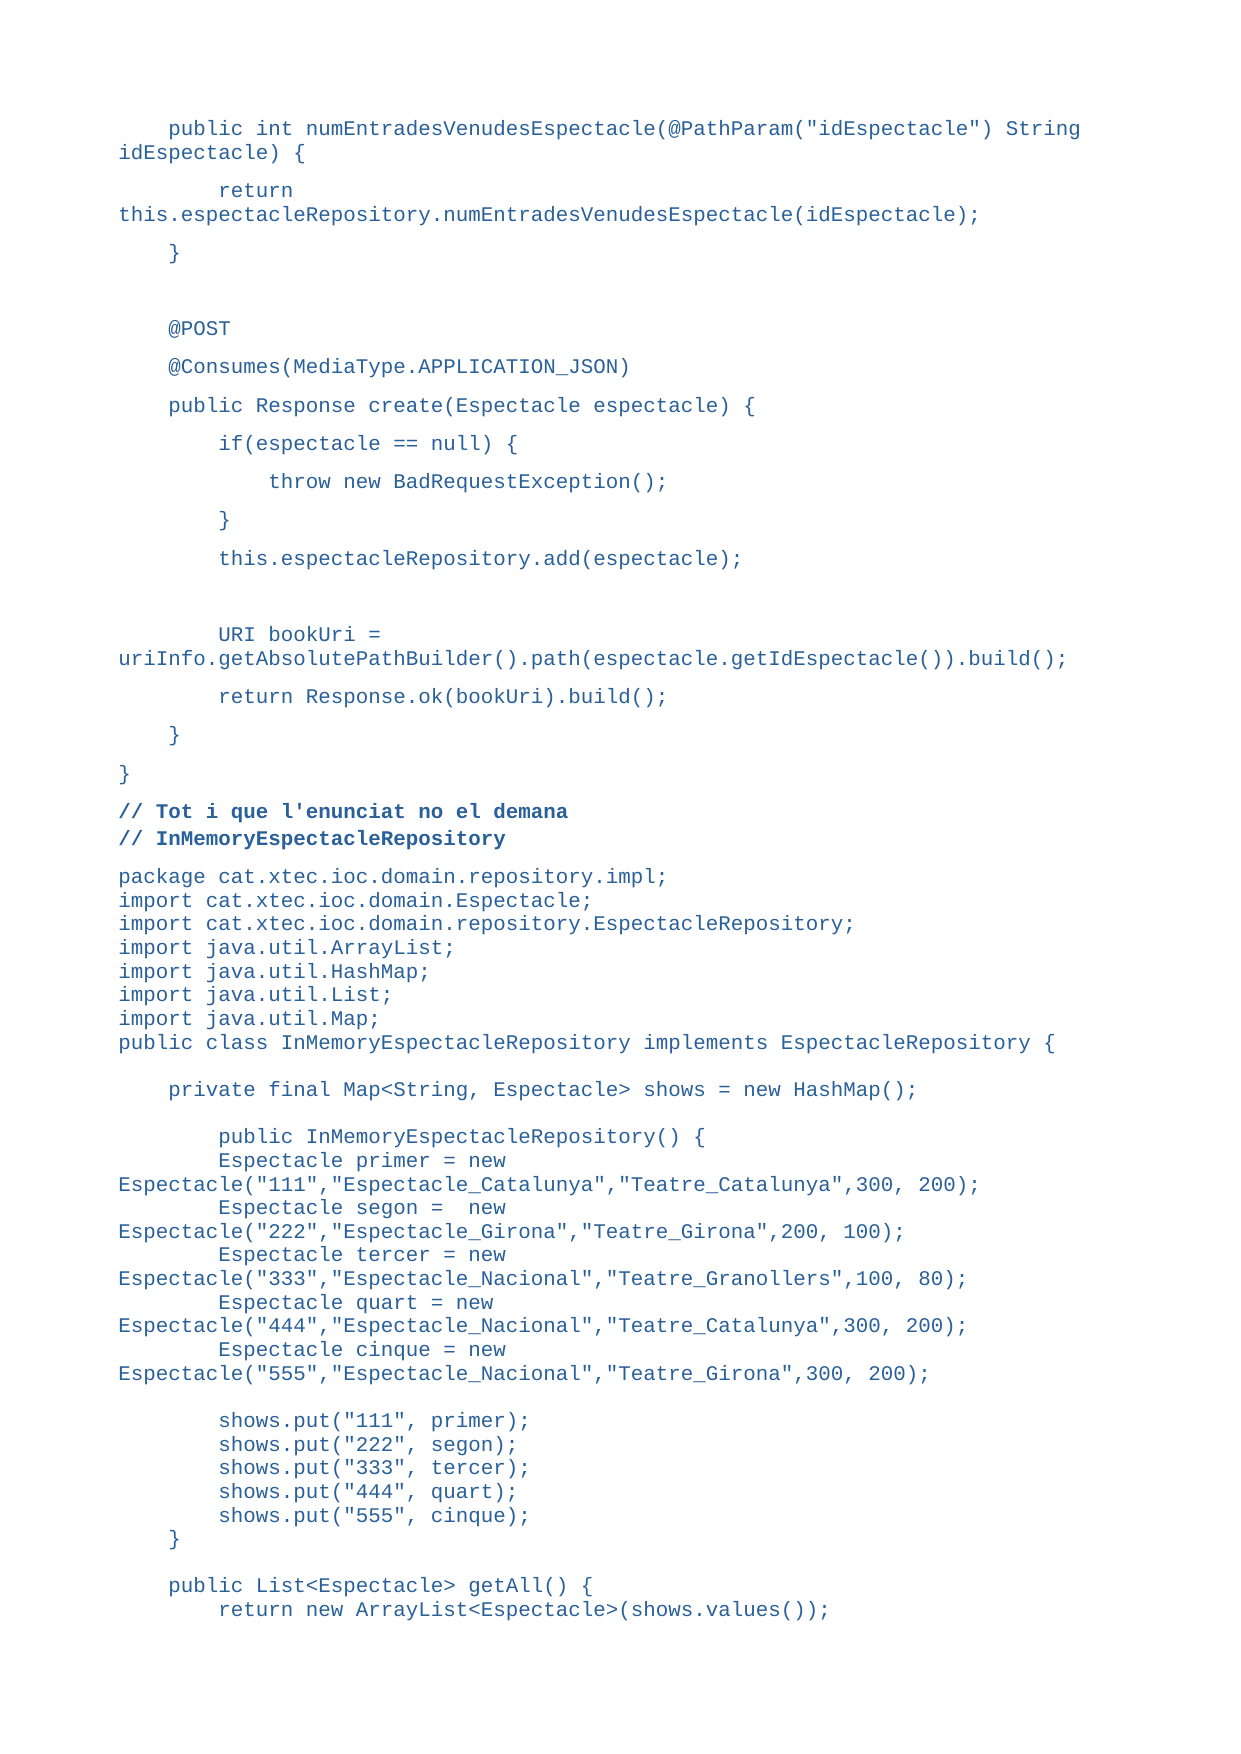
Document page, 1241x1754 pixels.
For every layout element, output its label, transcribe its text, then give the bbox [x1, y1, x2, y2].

text URI bookUri = uriInfo.getAbsolutePathBuilder().path(espectacle.getIdEspectacle()).build(); [118, 624, 1122, 671]
text shows.put("222", segon); [118, 1434, 1122, 1457]
text } [118, 1528, 1122, 1552]
text @POST [118, 318, 1122, 342]
text Espectacle tercer = new Espectacle("333","Espectacle_Nacional","Teatre_Granollers",100, 80); [118, 1244, 1122, 1292]
text import java.util.Map; [118, 1008, 1122, 1032]
text import java.util.List; [118, 984, 1122, 1008]
text return new ArrayList<Espectacle>(shows.values()); [118, 1599, 1122, 1623]
text } [118, 724, 1122, 748]
text public int numEntradesVenudesEspectacle(@PathParam("idEspectacle") String idEspectacle) { [118, 118, 1122, 165]
text // Tot i que l'enunciat no el demana [118, 801, 1122, 824]
text Espectacle quart = new Espectacle("444","Espectacle_Nacional","Teatre_Catalunya",300, 200); [118, 1292, 1122, 1339]
text private final Map<String, Espectacle> shows = new HashMap(); [118, 1079, 1122, 1103]
text return this.espectacleRepository.numEntradesVenudesEspectacle(idEspectacle); [118, 180, 1122, 227]
text package cat.xtec.ioc.domain.repository.impl; [118, 866, 1122, 890]
text @Consumes(MediaType.APPLICATION_JSON) [118, 357, 1122, 380]
text shows.put("555", cinque); [118, 1504, 1122, 1528]
text throw new BadRequestException(); [118, 471, 1122, 495]
text Espectacle segon = new Espectacle("222","Espectacle_Girona","Teatre_Girona",200, 100); [118, 1197, 1122, 1244]
text } [118, 762, 1122, 786]
text // InMemoryEspectacleRepository [118, 828, 1122, 852]
text } [118, 242, 1122, 266]
text Espectacle cinque = new Espectacle("555","Espectacle_Nacional","Teatre_Girona",300, 200); [118, 1339, 1122, 1386]
text shows.put("111", primer); [118, 1410, 1122, 1434]
text if(espectacle == null) { [118, 433, 1122, 457]
text public class InMemoryEspectacleRepository implements EspectacleRepository { [118, 1032, 1122, 1055]
text shows.put("444", quart); [118, 1481, 1122, 1504]
text import cat.xtec.ioc.domain.repository.EspectacleRepository; [118, 913, 1122, 937]
text import cat.xtec.ioc.domain.Espectacle; [118, 890, 1122, 913]
text this.espectacleRepository.add(espectacle); [118, 548, 1122, 571]
text return Response.ok(bookUri).build(); [118, 686, 1122, 710]
text shows.put("333", tercer); [118, 1457, 1122, 1481]
text public Response create(Espectacle espectacle) { [118, 395, 1122, 418]
text public List<Espectacle> getAll() { [118, 1576, 1122, 1599]
text import java.util.HashMap; [118, 961, 1122, 984]
text public InMemoryEspectacleRepository() { [118, 1126, 1122, 1150]
text } [118, 509, 1122, 533]
text import java.util.ArrayList; [118, 937, 1122, 961]
text Espectacle primer = new Espectacle("111","Espectacle_Catalunya","Teatre_Catalunya",300, 200); [118, 1150, 1122, 1197]
